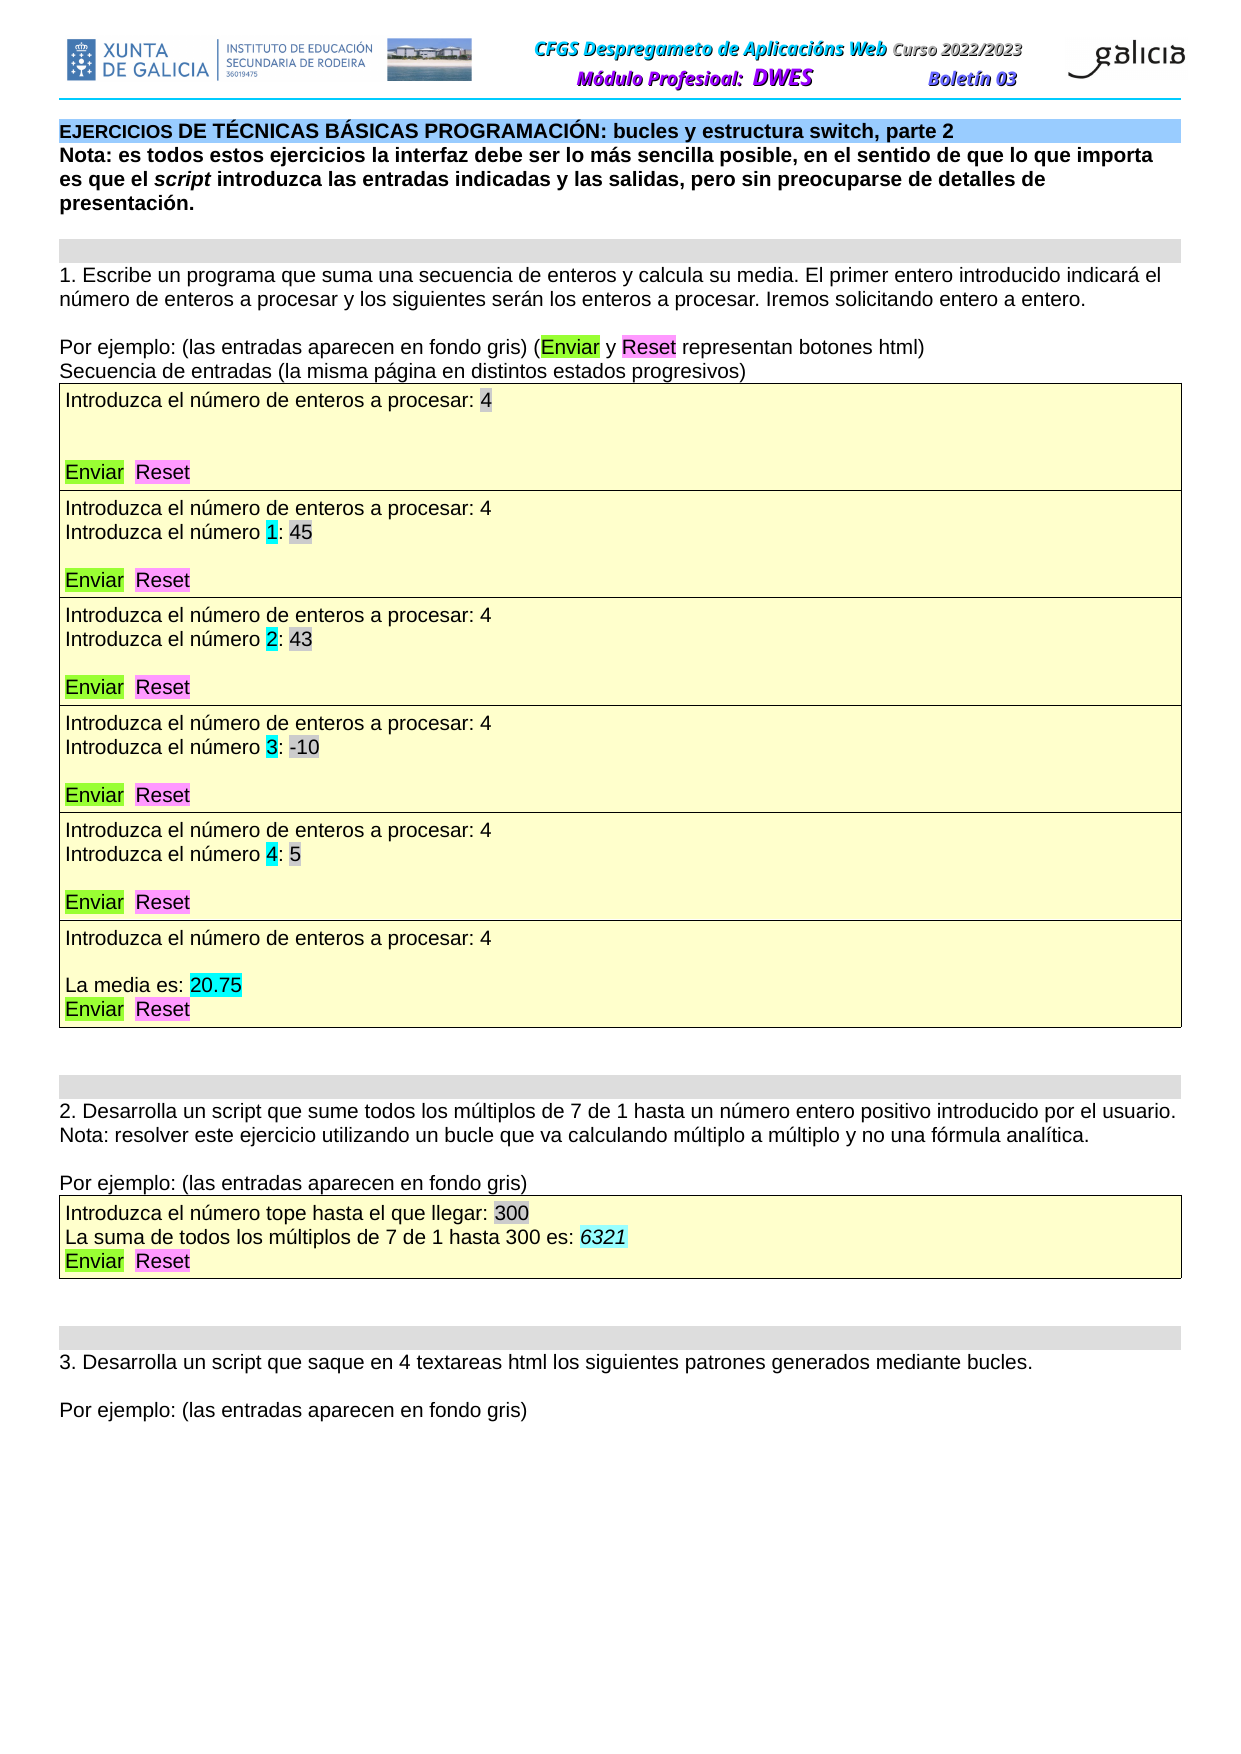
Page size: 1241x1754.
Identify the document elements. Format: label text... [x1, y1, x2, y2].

text Por ejemplo: (las entradas aparecen en fondo gris) (Enviar y Reset representan botones html) [59, 334, 1181, 358]
text Nota: es todos estos ejercicios la interfaz debe ser lo más sencilla posible, en el sentido de que lo que importa es que el script introduzca las entradas indicadas y las salidas, pero sin preocuparse de detalles de presentación. [59, 143, 1181, 215]
table_header Introduzca el número tope hasta el que llegar: 300 La suma de todos los múltiplos de 7 de 1 hasta 300 es: 6321 Enviar Reset [60, 1196, 1181, 1278]
text 3. Desarrolla un script que saque en 4 textareas html los siguientes patrones generados mediante bucles. [59, 1350, 1181, 1374]
text Por ejemplo: (las entradas aparecen en fondo gris) [59, 1398, 1181, 1422]
text 2. Desarrolla un script que sume todos los múltiplos de 7 de 1 hasta un número entero positivo introducido por el usuario. Nota: resolver este ejercicio utilizando un bucle que va calculando múltiplo a múltiplo y no una fórmula analítica. [59, 1099, 1181, 1147]
picture [1069, 37, 1190, 82]
text 1. Escribe un programa que suma una secuencia de enteros y calcula su media. El primer entero introducido indicará el número de enteros a procesar y los siguientes serán los enteros a procesar. Iremos solicitando entero a entero. [59, 263, 1181, 311]
table_cell Introduzca el número de enteros a procesar: 4 Introduzca el número 2: 43 Enviar Reset [60, 598, 1181, 705]
text Secuencia de entradas (la misma página en distintos estados progresivos) [59, 358, 1181, 382]
text Por ejemplo: (las entradas aparecen en fondo gris) [59, 1171, 1181, 1195]
table_header Introduzca el número de enteros a procesar: 4 Enviar Reset [60, 384, 1181, 490]
table_cell Introduzca el número de enteros a procesar: 4 Introduzca el número 4: 5 Enviar Reset [60, 813, 1181, 919]
text EJERCICIOS DE TÉCNICAS BÁSICAS PROGRAMACIÓN: bucles y estructura switch, parte 2 [59, 119, 1181, 143]
picture [64, 35, 473, 82]
table_cell Introduzca el número de enteros a procesar: 4 La media es: 20.75 Enviar Reset [60, 921, 1181, 1027]
table_cell Introduzca el número de enteros a procesar: 4 Introduzca el número 3: -10 Enviar Reset [60, 706, 1181, 812]
table_cell Introduzca el número de enteros a procesar: 4 Introduzca el número 1: 45 Enviar Reset [60, 491, 1181, 597]
